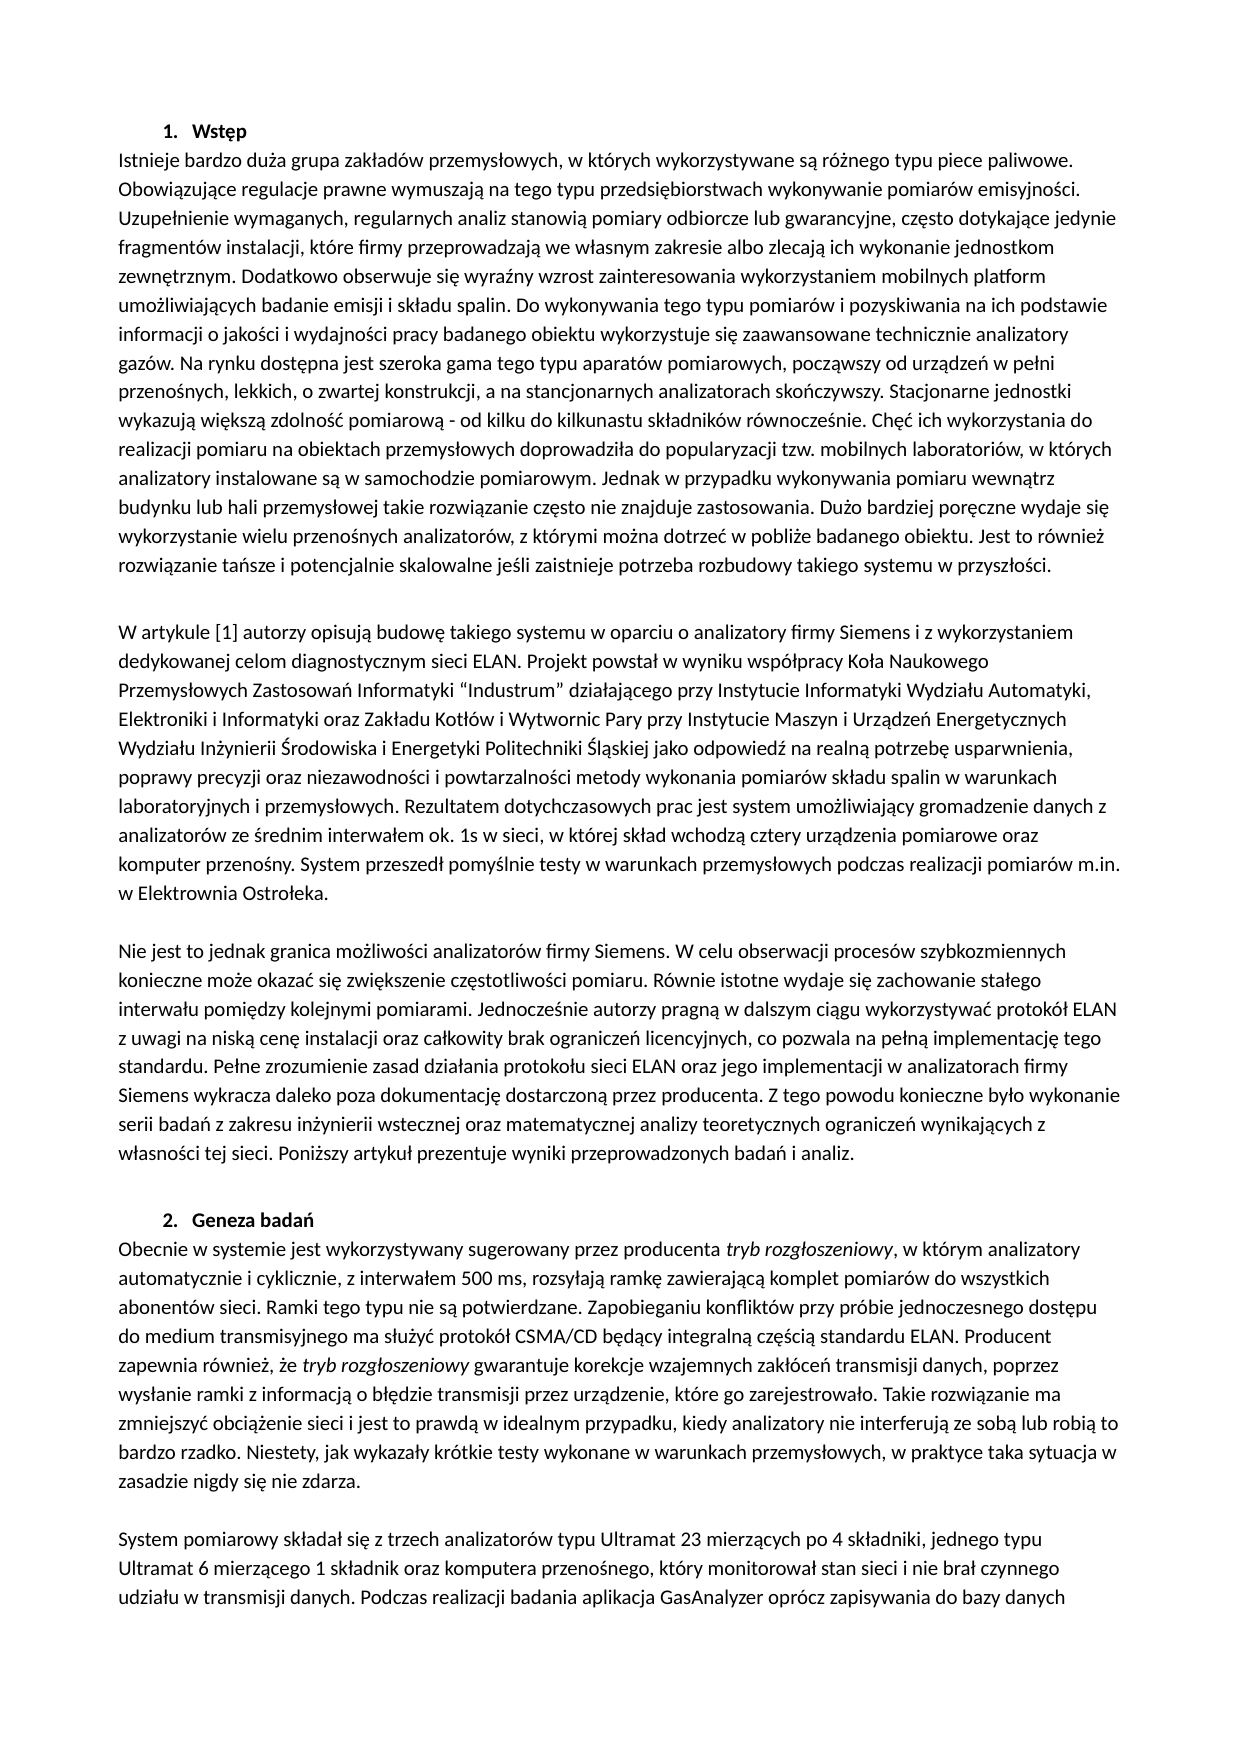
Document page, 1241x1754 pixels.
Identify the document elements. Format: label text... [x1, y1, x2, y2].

text System pomiarowy składał się z trzech analizatorów typu Ultramat 23 mierzących po 4 składniki, jednego typu Ultramat 6 mierzącego 1 składnik oraz komputera przenośnego, który monitorował stan sieci i nie brał czynnego udziału w transmisji danych. Podczas realizacji badania aplikacja GasAnalyzer oprócz zapisywania do bazy danych [118, 1526, 1122, 1609]
text Obecnie w systemie jest wykorzystywany sugerowany przez producenta tryb rozgłoszeniowy, w którym analizatory automatycznie i cyklicznie, z interwałem 500 ms, rozsyłają ramkę zawierającą komplet pomiarów do wszystkich abonentów sieci. Ramki tego typu nie są potwierdzane. Zapobieganiu konfliktów przy próbie jednoczesnego dostępu do medium transmisyjnego ma służyć protokół CSMA/CD będący integralną częścią standardu ELAN. Producent zapewnia również, że tryb rozgłoszeniowy gwarantuje korekcje wzajemnych zakłóceń transmisji danych, poprzez wysłanie ramki z informacją o błędzie transmisji przez urządzenie, które go zarejestrowało. Takie rozwiązanie ma zmniejszyć obciążenie sieci i jest to prawdą w idealnym przypadku, kiedy analizatory nie interferują ze sobą lub robią to bardzo rzadko. Niestety, jak wykazały krótkie testy wykonane w warunkach przemysłowych, w praktyce taka sytuacja w zasadzie nigdy się nie zdarza. [118, 1236, 1122, 1493]
list Wstęp [162, 118, 1122, 143]
text Istnieje bardzo duża grupa zakładów przemysłowych, w których wykorzystywane są różnego typu piece paliwowe. Obowiązujące regulacje prawne wymuszają na tego typu przedsiębiorstwach wykonywanie pomiarów emisyjności. Uzupełnienie wymaganych, regularnych analiz stanowią pomiary odbiorcze lub gwarancyjne, często dotykające jedynie fragmentów instalacji, które firmy przeprowadzają we własnym zakresie albo zlecają ich wykonanie jednostkom zewnętrznym. Dodatkowo obserwuje się wyraźny wzrost zainteresowania wykorzystaniem mobilnych platform umożliwiających badanie emisji i składu spalin. Do wykonywania tego typu pomiarów i pozyskiwania na ich podstawie informacji o jakości i wydajności pracy badanego obiektu wykorzystuje się zaawansowane technicznie analizatory gazów. Na rynku dostępna jest szeroka gama tego typu aparatów pomiarowych, począwszy od urządzeń w pełni przenośnych, lekkich, o zwartej konstrukcji, a na stancjonarnych analizatorach skończywszy. Stacjonarne jednostki wykazują większą zdolność pomiarową - od kilku do kilkunastu składników równocześnie. Chęć ich wykorzystania do realizacji pomiaru na obiektach przemysłowych doprowadziła do popularyzacji tzw. mobilnych laboratoriów, w których analizatory instalowane są w samochodzie pomiarowym. Jednak w przypadku wykonywania pomiaru wewnątrz budynku lub hali przemysłowej takie rozwiązanie często nie znajduje zastosowania. Dużo bardziej poręczne wydaje się wykorzystanie wielu przenośnych analizatorów, z którymi można dotrzeć w pobliże badanego obiektu. Jest to również rozwiązanie tańsze i potencjalnie skalowalne jeśli zaistnieje potrzeba rozbudowy takiego systemu w przyszłości. [118, 147, 1122, 578]
list Geneza badań [162, 1207, 1122, 1233]
text Nie jest to jednak granica możliwości analizatorów firmy Siemens. W celu obserwacji procesów szybkozmiennych konieczne może okazać się zwiększenie częstotliwości pomiaru. Równie istotne wydaje się zachowanie stałego interwału pomiędzy kolejnymi pomiarami. Jednocześnie autorzy pragną w dalszym ciągu wykorzystywać protokół ELAN z uwagi na niską cenę instalacji oraz całkowity brak ograniczeń licencyjnych, co pozwala na pełną implementację tego standardu. Pełne zrozumienie zasad działania protokołu sieci ELAN oraz jego implementacji w analizatorach firmy Siemens wykracza daleko poza dokumentację dostarczoną przez producenta. Z tego powodu konieczne było wykonanie serii badań z zakresu inżynierii wstecznej oraz matematycznej analizy teoretycznych ograniczeń wynikających z własności tej sieci. Poniższy artykuł prezentuje wyniki przeprowadzonych badań i analiz. [118, 938, 1122, 1166]
text W artykule [1] autorzy opisują budowę takiego systemu w oparciu o analizatory firmy Siemens i z wykorzystaniem dedykowanej celom diagnostycznym sieci ELAN. Projekt powstał w wyniku współpracy Koła Naukowego Przemysłowych Zastosowań Informatyki “Industrum” działającego przy Instytucie Informatyki Wydziału Automatyki, Elektroniki i Informatyki oraz Zakładu Kotłów i Wytwornic Pary przy Instytucie Maszyn i Urządzeń Energetycznych Wydziału Inżynierii Środowiska i Energetyki Politechniki Śląskiej jako odpowiedź na realną potrzebę usparwnienia, poprawy precyzji oraz niezawodności i powtarzalności metody wykonania pomiarów składu spalin w warunkach laboratoryjnych i przemysłowych. Rezultatem dotychczasowych prac jest system umożliwiający gromadzenie danych z analizatorów ze średnim interwałem ok. 1s w sieci, w której skład wchodzą cztery urządzenia pomiarowe oraz komputer przenośny. System przeszedł pomyślnie testy w warunkach przemysłowych podczas realizacji pomiarów m.in. w Elektrownia Ostrołeka. [118, 619, 1122, 905]
